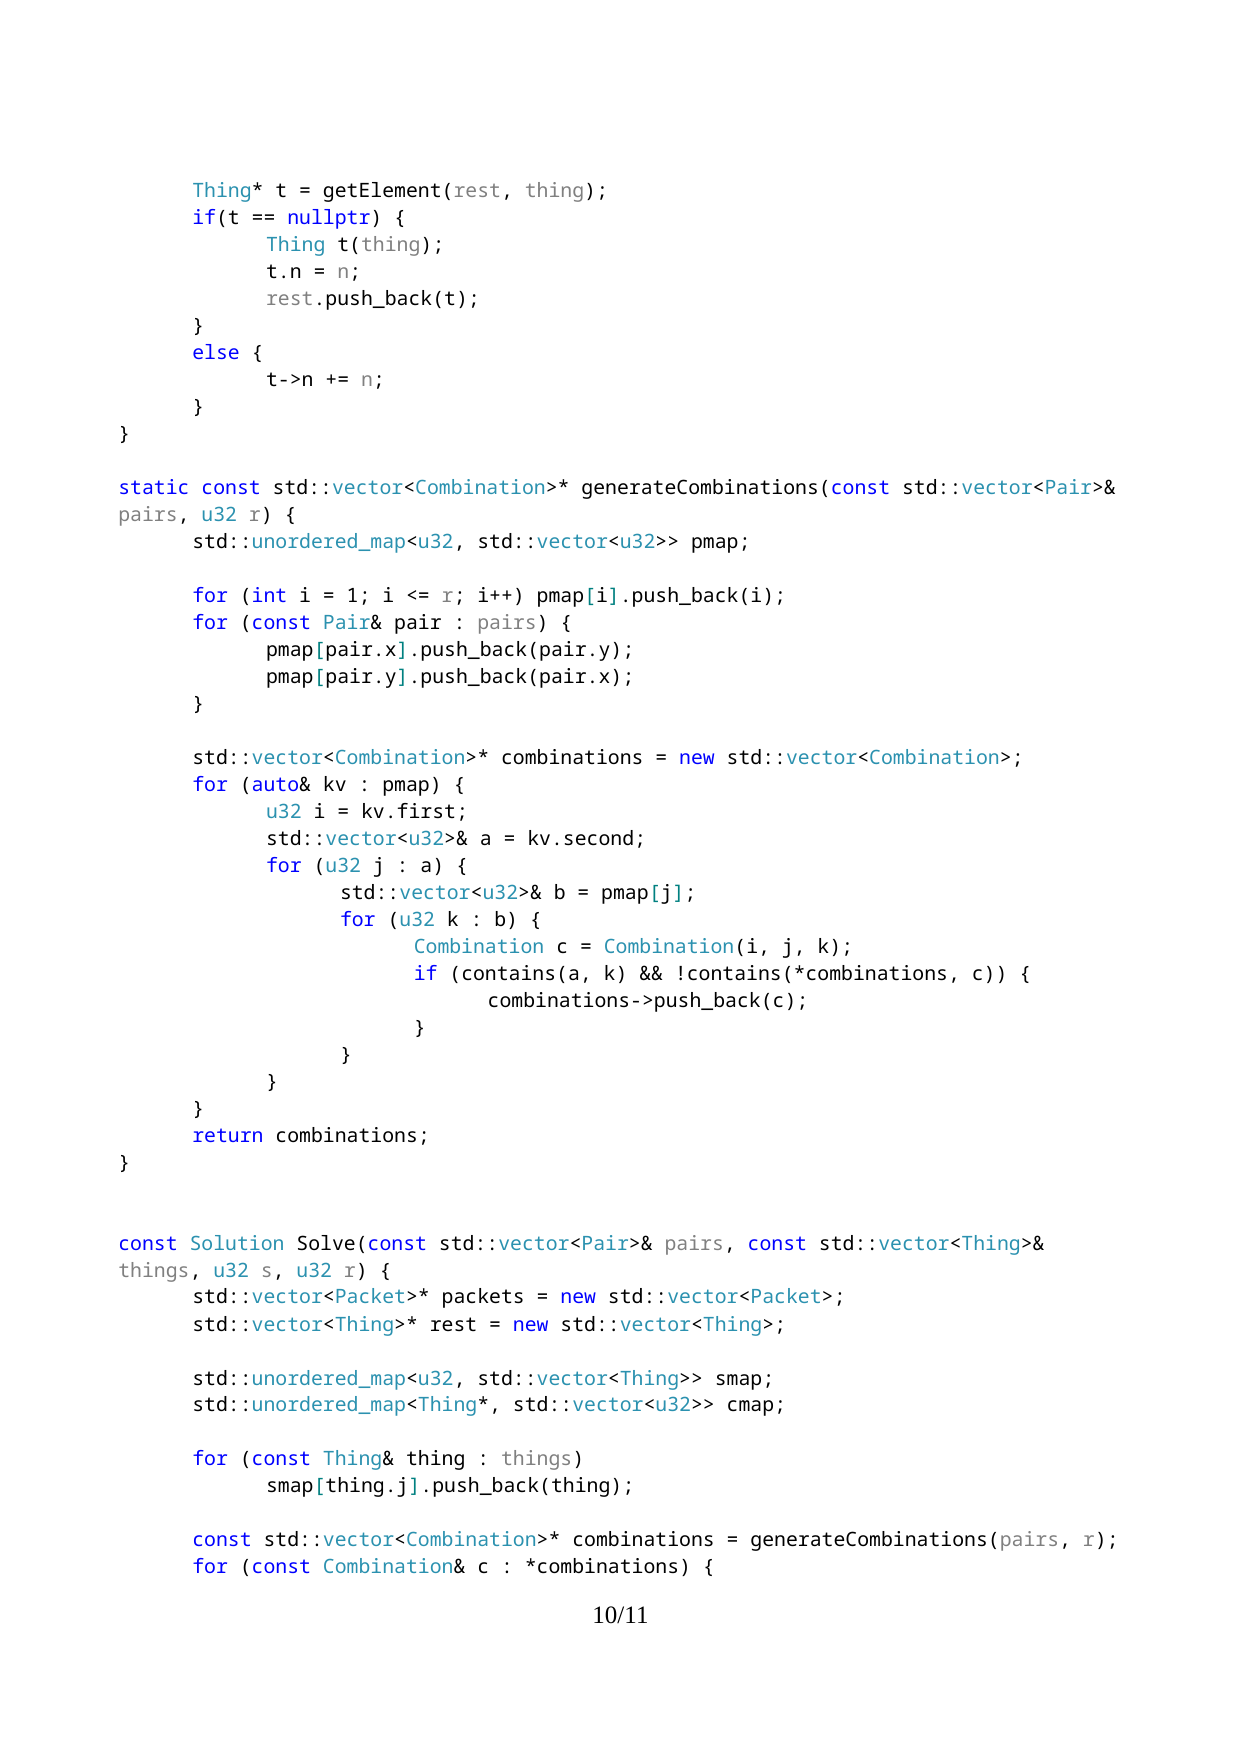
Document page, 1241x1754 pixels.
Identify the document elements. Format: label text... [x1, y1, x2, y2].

text static const std::vector<Combination>* generateCombinations(const std::vector<Pair>& pairs, u32 r) { [118, 473, 1122, 527]
text combinations->push_back(c); [118, 986, 1122, 1013]
text if(t == nullptr) { [118, 204, 1122, 231]
text std::vector<Packet>* packets = new std::vector<Packet>; [118, 1283, 1122, 1310]
text std::vector<u32>& b = pmap[j]; [118, 878, 1122, 905]
text std::vector<u32>& a = kv.second; [118, 824, 1122, 851]
text for (const Thing& thing : things) [118, 1445, 1122, 1472]
text pmap[pair.x].push_back(pair.y); [118, 635, 1122, 662]
text u32 i = kv.first; [118, 797, 1122, 824]
text pmap[pair.y].push_back(pair.x); [118, 662, 1122, 689]
text for (u32 k : b) { [118, 905, 1122, 932]
text rest.push_back(t); [118, 284, 1122, 312]
text std::vector<Thing>* rest = new std::vector<Thing>; [118, 1310, 1122, 1337]
text smap[thing.j].push_back(thing); [118, 1472, 1122, 1499]
text } [118, 392, 1122, 419]
text std::unordered_map<u32, std::vector<u32>> pmap; [118, 527, 1122, 554]
text std::vector<Combination>* combinations = new std::vector<Combination>; [118, 743, 1122, 770]
text t->n += n; [118, 366, 1122, 392]
text const std::vector<Combination>* combinations = generateCombinations(pairs, r); [118, 1526, 1122, 1553]
text Thing t(thing); [118, 231, 1122, 258]
text for (int i = 1; i <= r; i++) pmap[i].push_back(i); [118, 581, 1122, 608]
text return combinations; [118, 1121, 1122, 1148]
text } [118, 1094, 1122, 1121]
text for (auto& kv : pmap) { [118, 770, 1122, 797]
text } [118, 312, 1122, 338]
text } [118, 419, 1122, 446]
text std::unordered_map<u32, std::vector<Thing>> smap; [118, 1364, 1122, 1391]
text for (u32 j : a) { [118, 851, 1122, 878]
text } [118, 1013, 1122, 1040]
text const Solution Solve(const std::vector<Pair>& pairs, const std::vector<Thing>& things, u32 s, u32 r) { [118, 1229, 1122, 1283]
text for (const Combination& c : *combinations) { [118, 1553, 1122, 1579]
text for (const Pair& pair : pairs) { [118, 608, 1122, 635]
text } [118, 1040, 1122, 1067]
text } [118, 689, 1122, 716]
text } [118, 1067, 1122, 1094]
text t.n = n; [118, 258, 1122, 284]
text if (contains(a, k) && !contains(*combinations, c)) { [118, 959, 1122, 986]
text else { [118, 338, 1122, 366]
text Combination c = Combination(i, j, k); [118, 932, 1122, 959]
text } [118, 1148, 1122, 1175]
text Thing* t = getElement(rest, thing); [118, 177, 1122, 204]
text std::unordered_map<Thing*, std::vector<u32>> cmap; [118, 1391, 1122, 1418]
